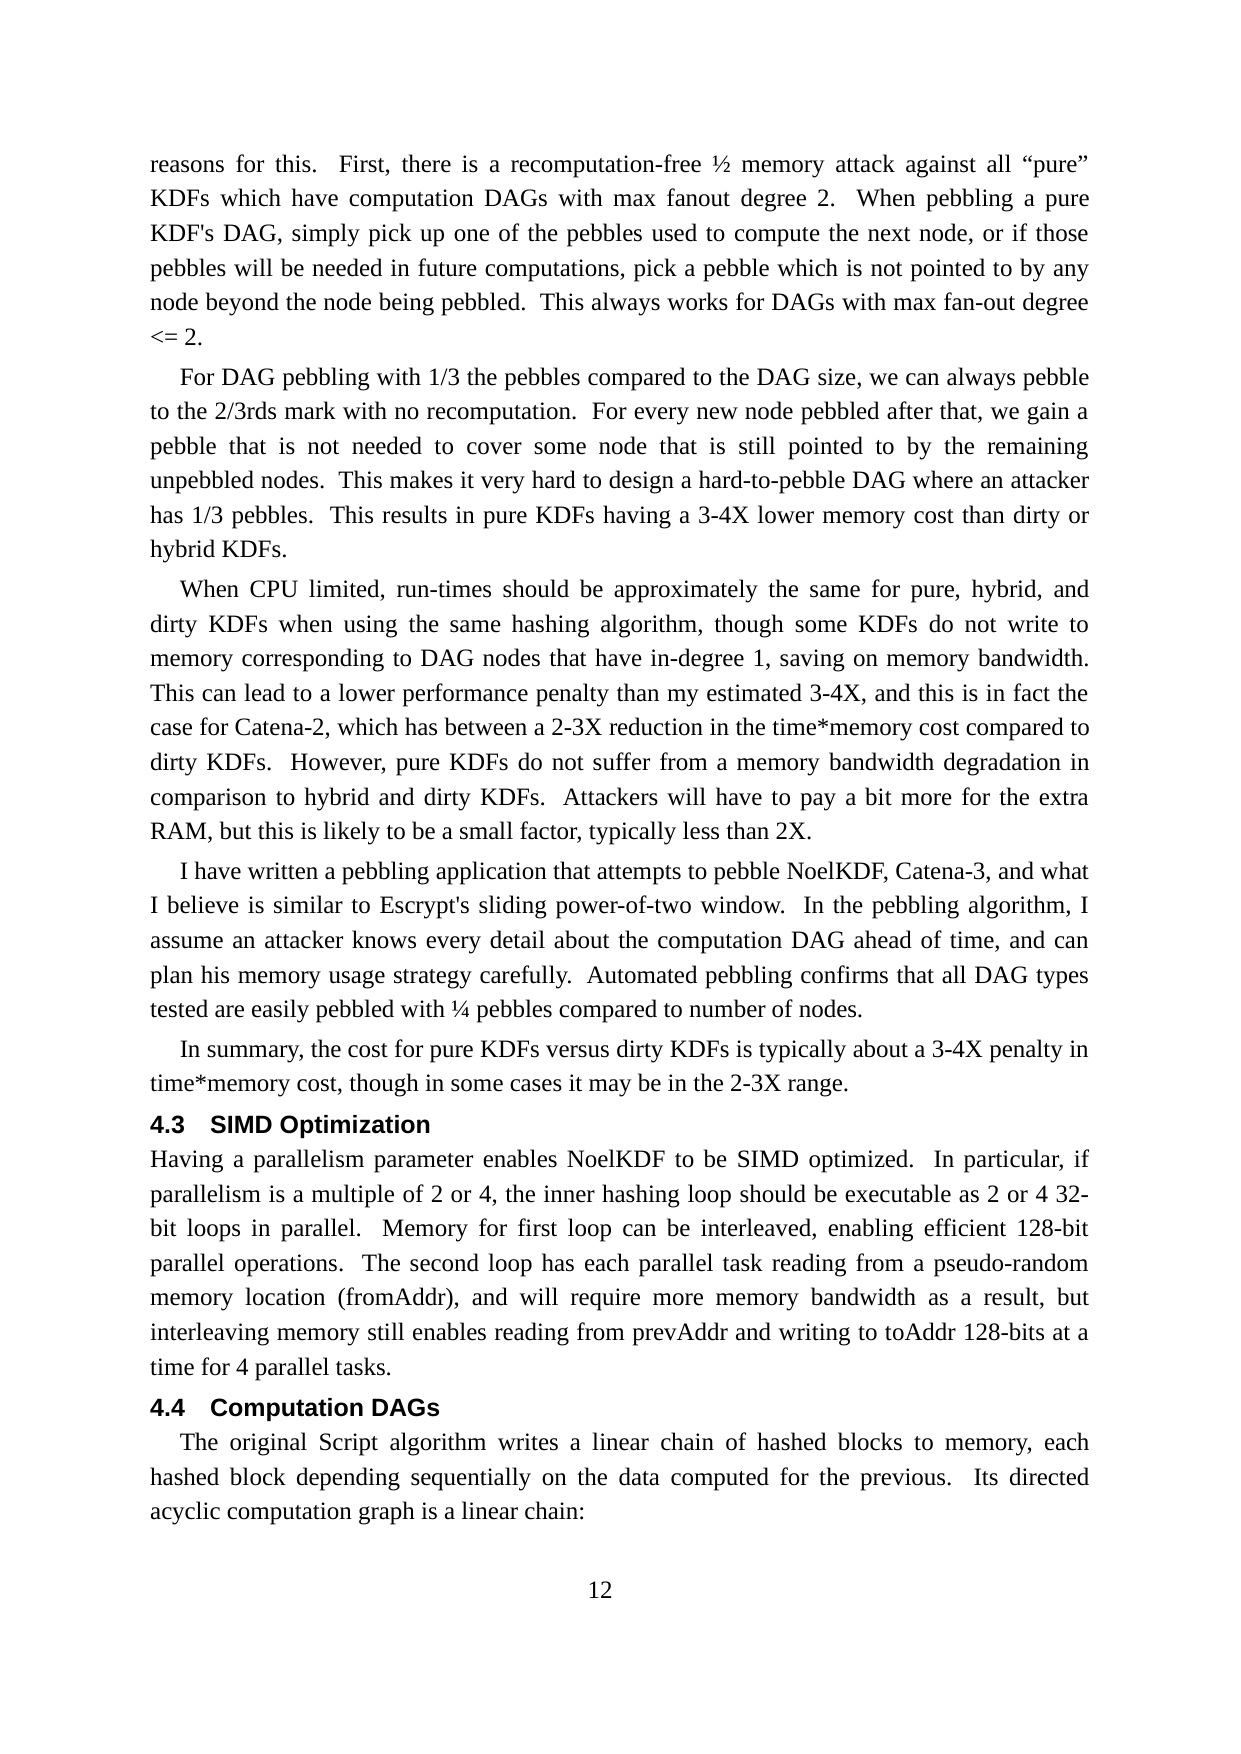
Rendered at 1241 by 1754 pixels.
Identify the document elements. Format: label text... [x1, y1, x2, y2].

subtitle SIMD Optimization [150, 1110, 1091, 1138]
text When CPU limited, run-times should be approximately the same for pure, hybrid, and dirty KDFs when using the same hashing algorithm, though some KDFs do not write to memory corresponding to DAG nodes that have in-degree 1, saving on memory bandwidth. This can lead to a lower performance penalty than my estimated 3-4X, and this is in fact the case for Catena-2, which has between a 2-3X reduction in the time*memory cost compared to dirty KDFs. However, pure KDFs do not suffer from a memory bandwidth degradation in comparison to hybrid and dirty KDFs. Attackers will have to pay a bit more for the extra RAM, but this is likely to be a small factor, typically less than 2X. [150, 575, 1091, 845]
text reasons for this. First, there is a recomputation-free ½ memory attack against all “pure” KDFs which have computation DAGs with max fanout degree 2. When pebbling a pure KDF's DAG, simply pick up one of the pebbles used to compute the next node, or if those pebbles will be needed in future computations, pick a pebble which is not pointed to by any node beyond the node being pebbled. This always works for DAGs with max fan-out degree <= 2. [150, 150, 1091, 351]
text I have written a pebbling application that attempts to pebble NoelKDF, Catena-3, and what I believe is similar to Escrypt's sliding power-of-two window. In the pebbling algorithm, I assume an attacker knows every detail about the computation DAG ahead of time, and can plan his memory usage strategy carefully. Automated pebbling confirms that all DAG types tested are easily pebbled with ¼ pebbles compared to number of nodes. [150, 857, 1091, 1023]
text The original Script algorithm writes a linear chain of hashed blocks to memory, each hashed block depending sequentially on the data computed for the previous. Its directed acyclic computation graph is a linear chain: [150, 1428, 1091, 1525]
subtitle Computation DAGs [150, 1393, 1091, 1421]
text For DAG pebbling with 1/3 the pebbles compared to the DAG size, we can always pebble to the 2/3rds mark with no recomputation. For every new node pebbled after that, we gain a pebble that is not needed to cover some node that is still pointed to by the remaining unpebbled nodes. This makes it very hard to design a hard-to-pebble DAG where an attacker has 1/3 pebbles. This results in pure KDFs having a 3-4X lower memory cost than dirty or hybrid KDFs. [150, 363, 1091, 563]
text Having a parallelism parameter enables NoelKDF to be SIMD optimized. In particular, if parallelism is a multiple of 2 or 4, the inner hashing loop should be executable as 2 or 4 32-bit loops in parallel. Memory for first loop can be interleaved, enabling efficient 128-bit parallel operations. The second loop has each parallel task reading from a pseudo-random memory location (fromAddr), and will require more memory bandwidth as a result, but interleaving memory still enables reading from prevAddr and writing to toAddr 128-bits at a time for 4 parallel tasks. [150, 1145, 1091, 1380]
text In summary, the cost for pure KDFs versus dirty KDFs is typically about a 3-4X penalty in time*memory cost, though in some cases it may be in the 2-3X range. [150, 1035, 1091, 1097]
